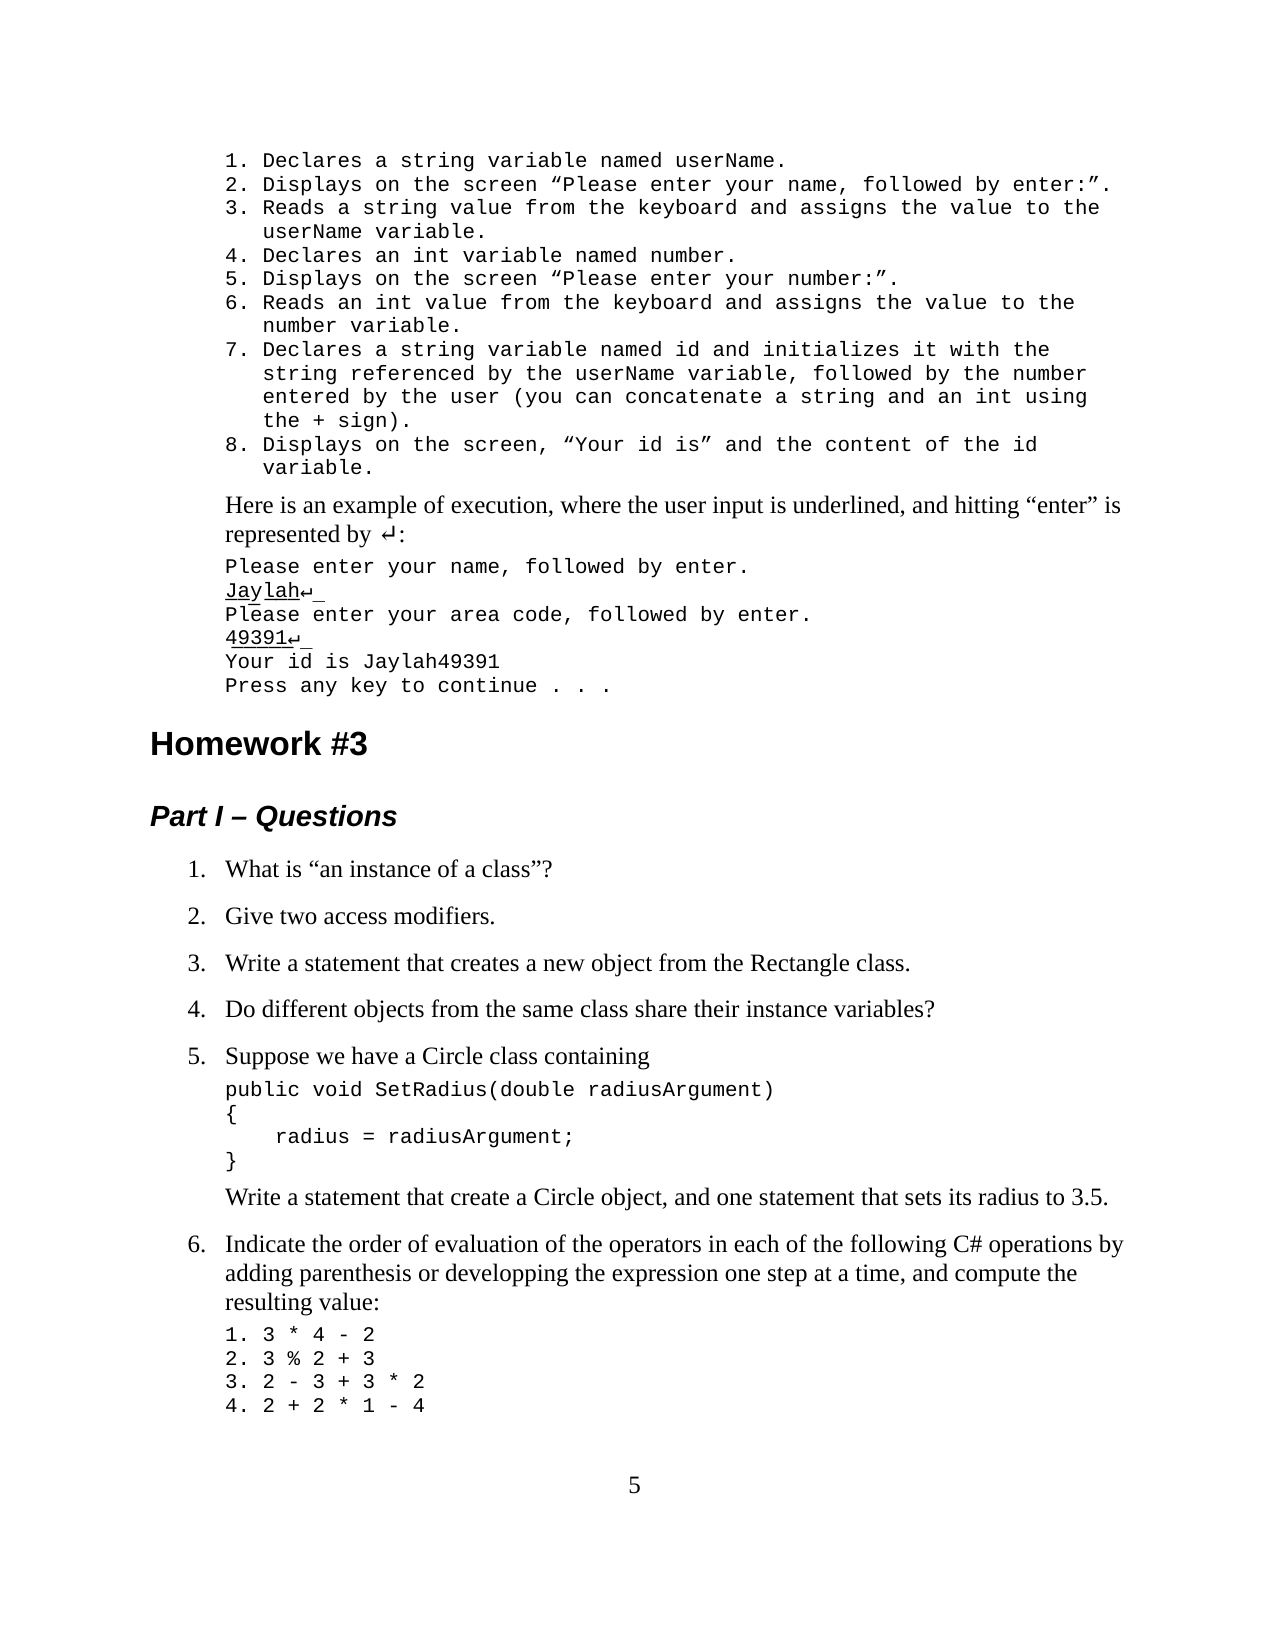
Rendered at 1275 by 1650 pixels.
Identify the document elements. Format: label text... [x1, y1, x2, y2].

list 2 - 3 + 3 * 2 [225, 1372, 1125, 1395]
list radius = radiusArgument; [187, 1126, 1125, 1150]
list Please enter your area code, followed by enter. [187, 604, 1125, 627]
list What is “an instance of a class”? [187, 854, 1125, 883]
list public void SetRadius(double radiusArgument) [187, 1079, 1125, 1102]
list Give two access modifiers. [187, 901, 1125, 930]
list Declares an int variable named number. [225, 244, 1125, 268]
list Suppose we have a Circle class containing [187, 1041, 1125, 1070]
list Press any key to continue . . . [187, 675, 1125, 698]
list Do different objects from the same class share their instance variables? [187, 994, 1125, 1023]
list Please enter your name, followed by enter. [187, 556, 1125, 580]
list Your id is Jaylah49391 [187, 651, 1125, 675]
list Declares a string variable named id and initializes it with the string referenced by the userName variable, followed by the number entered by the user (you can concatenate a string and an int using the + sign). [225, 339, 1125, 434]
list 4̲9̲3̲9̲1̲↵̲ [187, 627, 1125, 651]
list } [187, 1150, 1125, 1173]
list Here is an example of execution, where the user input is underlined, and hitting “enter” is represented by ↵: [187, 490, 1125, 547]
list Write a statement that create a Circle object, and one statement that sets its radius to 3.5. [187, 1182, 1125, 1211]
list Reads an int value from the keyboard and assigns the value to the number variable. [225, 292, 1125, 339]
subtitle Homework #3 [150, 723, 1125, 762]
list { [187, 1102, 1125, 1126]
list Displays on the screen “Please enter your number:”. [225, 268, 1125, 292]
subtitle Part I – Questions [150, 799, 1125, 833]
list 3 % 2 + 3 [225, 1348, 1125, 1372]
list Displays on the screen “Please enter your name, followed by enter:”. [225, 174, 1125, 197]
list Reads a string value from the keyboard and assigns the value to the userName variable. [225, 197, 1125, 244]
list J̲a̲y̲l̲a̲h̲↵̲ [187, 580, 1125, 604]
list Indicate the order of evaluation of the operators in each of the following C# operations by adding parenthesis or developping the expression one step at a time, and compute the resulting value: [187, 1229, 1125, 1315]
list 2 + 2 * 1 - 4 [225, 1395, 1125, 1419]
list 3 * 4 - 2 [225, 1324, 1125, 1348]
list Displays on the screen, “Your id is” and the content of the id variable. [225, 434, 1125, 481]
list Declares a string variable named userName. [225, 150, 1125, 174]
list Write a statement that creates a new object from the Rectangle class. [187, 948, 1125, 977]
